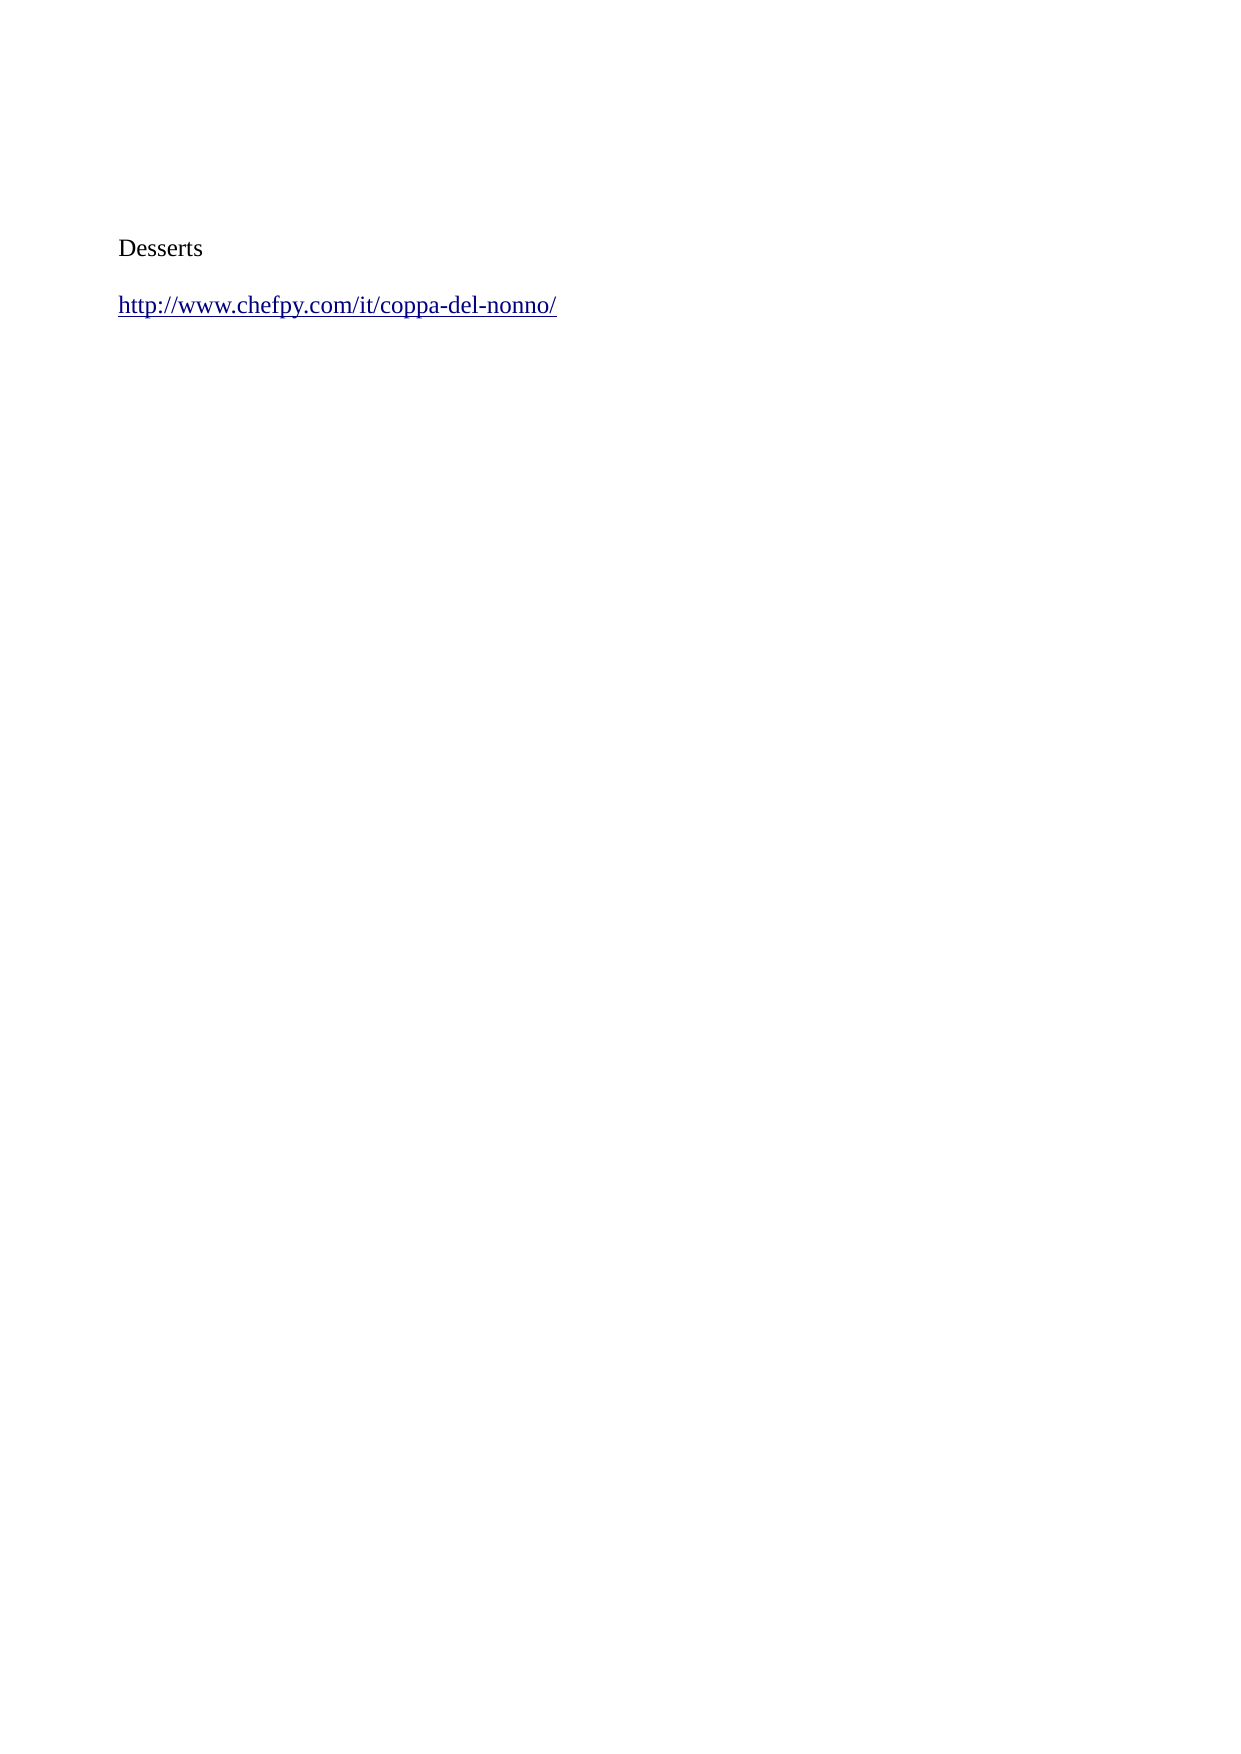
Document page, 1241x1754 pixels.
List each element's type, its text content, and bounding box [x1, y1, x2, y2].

text Desserts [118, 233, 1122, 262]
text http://www.chefpy.com/it/coppa-del-nonno/ [118, 291, 1122, 319]
